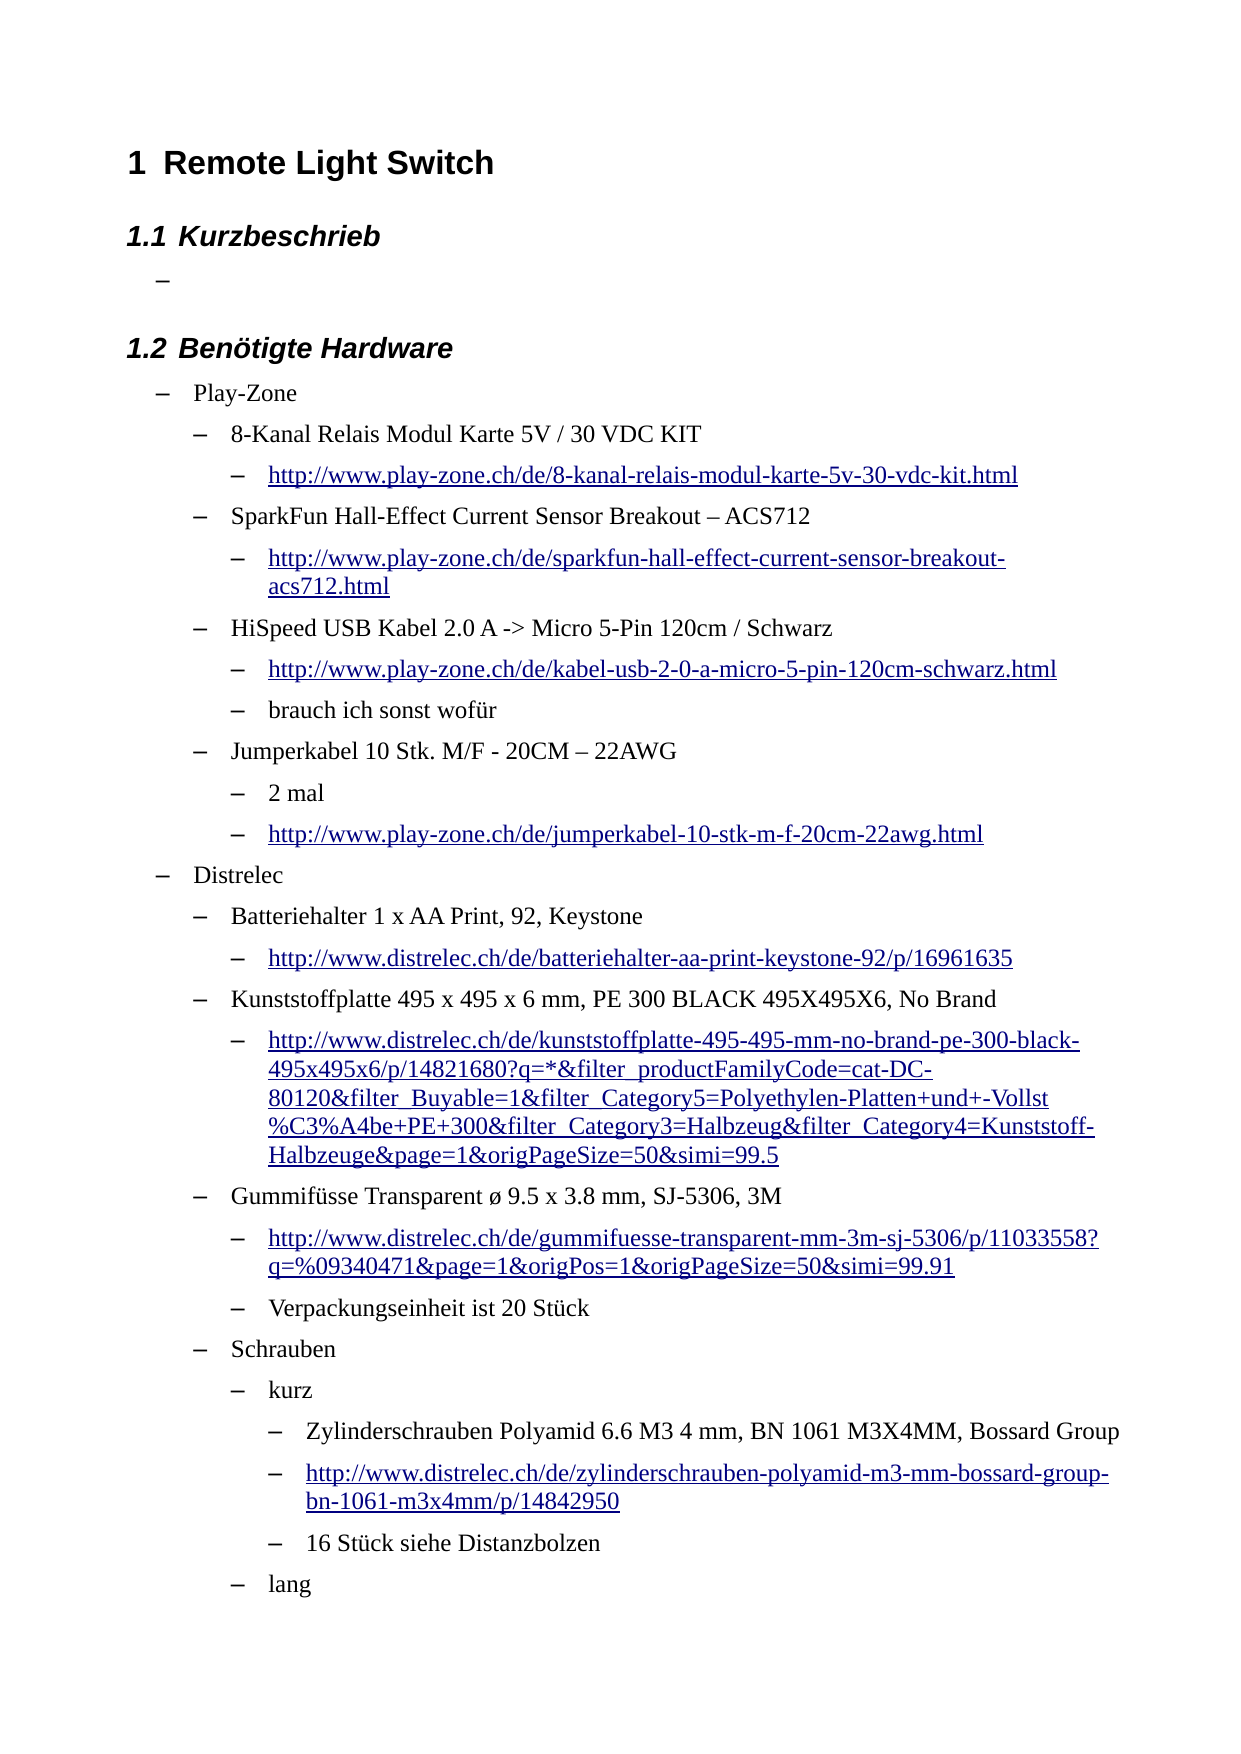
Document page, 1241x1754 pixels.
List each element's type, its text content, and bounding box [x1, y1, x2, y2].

list http://www.play-zone.ch/de/jumperkabel-10-stk-m-f-20cm-22awg.html [231, 819, 1122, 848]
list brauch ich sonst wofür [231, 695, 1122, 724]
subtitle Remote Light Switch [118, 143, 1122, 182]
list Kunststoffplatte 495 x 495 x 6 mm, PE 300 BLACK 495X495X6, No Brand [193, 984, 1122, 1013]
list http://www.distrelec.ch/de/zylinderschrauben-polyamid-m3-mm-bossard-group-bn-1061-m3x4mm/p/14842950 [268, 1458, 1122, 1515]
list Play-Zone [156, 378, 1122, 406]
list Schrauben [193, 1334, 1122, 1363]
list SparkFun Hall-Effect Current Sensor Breakout – ACS712 [193, 501, 1122, 530]
list Distrelec [156, 860, 1122, 889]
list Batteriehalter 1 x AA Print, 92, Keystone [193, 901, 1122, 930]
list HiSpeed USB Kabel 2.0 A -> Micro 5-Pin 120cm / Schwarz [193, 613, 1122, 641]
list Zylinderschrauben Polyamid 6.6 M3 4 mm, BN 1061 M3X4MM, Bossard Group [268, 1416, 1122, 1445]
list Jumperkabel 10 Stk. M/F - 20CM – 22AWG [193, 736, 1122, 765]
list lang [231, 1569, 1122, 1598]
list 8-Kanal Relais Modul Karte 5V / 30 VDC KIT [193, 419, 1122, 448]
list http://www.play-zone.ch/de/sparkfun-hall-effect-current-sensor-breakout-acs712.html [231, 543, 1122, 600]
subtitle Kurzbeschrieb [118, 219, 1122, 253]
list 16 Stück siehe Distanzbolzen [268, 1528, 1122, 1556]
list Gummifüsse Transparent ø 9.5 x 3.8 mm, SJ-5306, 3M [193, 1181, 1122, 1210]
list http://www.distrelec.ch/de/batteriehalter-aa-print-keystone-92/p/16961635 [231, 943, 1122, 971]
list kurz [231, 1375, 1122, 1404]
list Verpackungseinheit ist 20 Stück [231, 1293, 1122, 1321]
list 2 mal [231, 778, 1122, 806]
list http://www.distrelec.ch/de/kunststoffplatte-495-495-mm-no-brand-pe-300-black-495x495x6/p/14821680?q=*&filter_productFamilyCode=cat-DC-80120&filter_Buyable=1&filter_Category5=Polyethylen-Platten+und+-Vollst%C3%A4be+PE+300&filter_Category3=Halbzeug&filter_Category4=Kunststoff-Halbzeuge&page=1&origPageSize=50&simi=99.5 [231, 1025, 1122, 1169]
list http://www.play-zone.ch/de/8-kanal-relais-modul-karte-5v-30-vdc-kit.html [231, 460, 1122, 489]
subtitle Benötigte Hardware [118, 332, 1122, 365]
list http://www.play-zone.ch/de/kabel-usb-2-0-a-micro-5-pin-120cm-schwarz.html [231, 654, 1122, 683]
list http://www.distrelec.ch/de/gummifuesse-transparent-mm-3m-sj-5306/p/11033558?q=%09340471&page=1&origPos=1&origPageSize=50&simi=99.91 [231, 1223, 1122, 1280]
